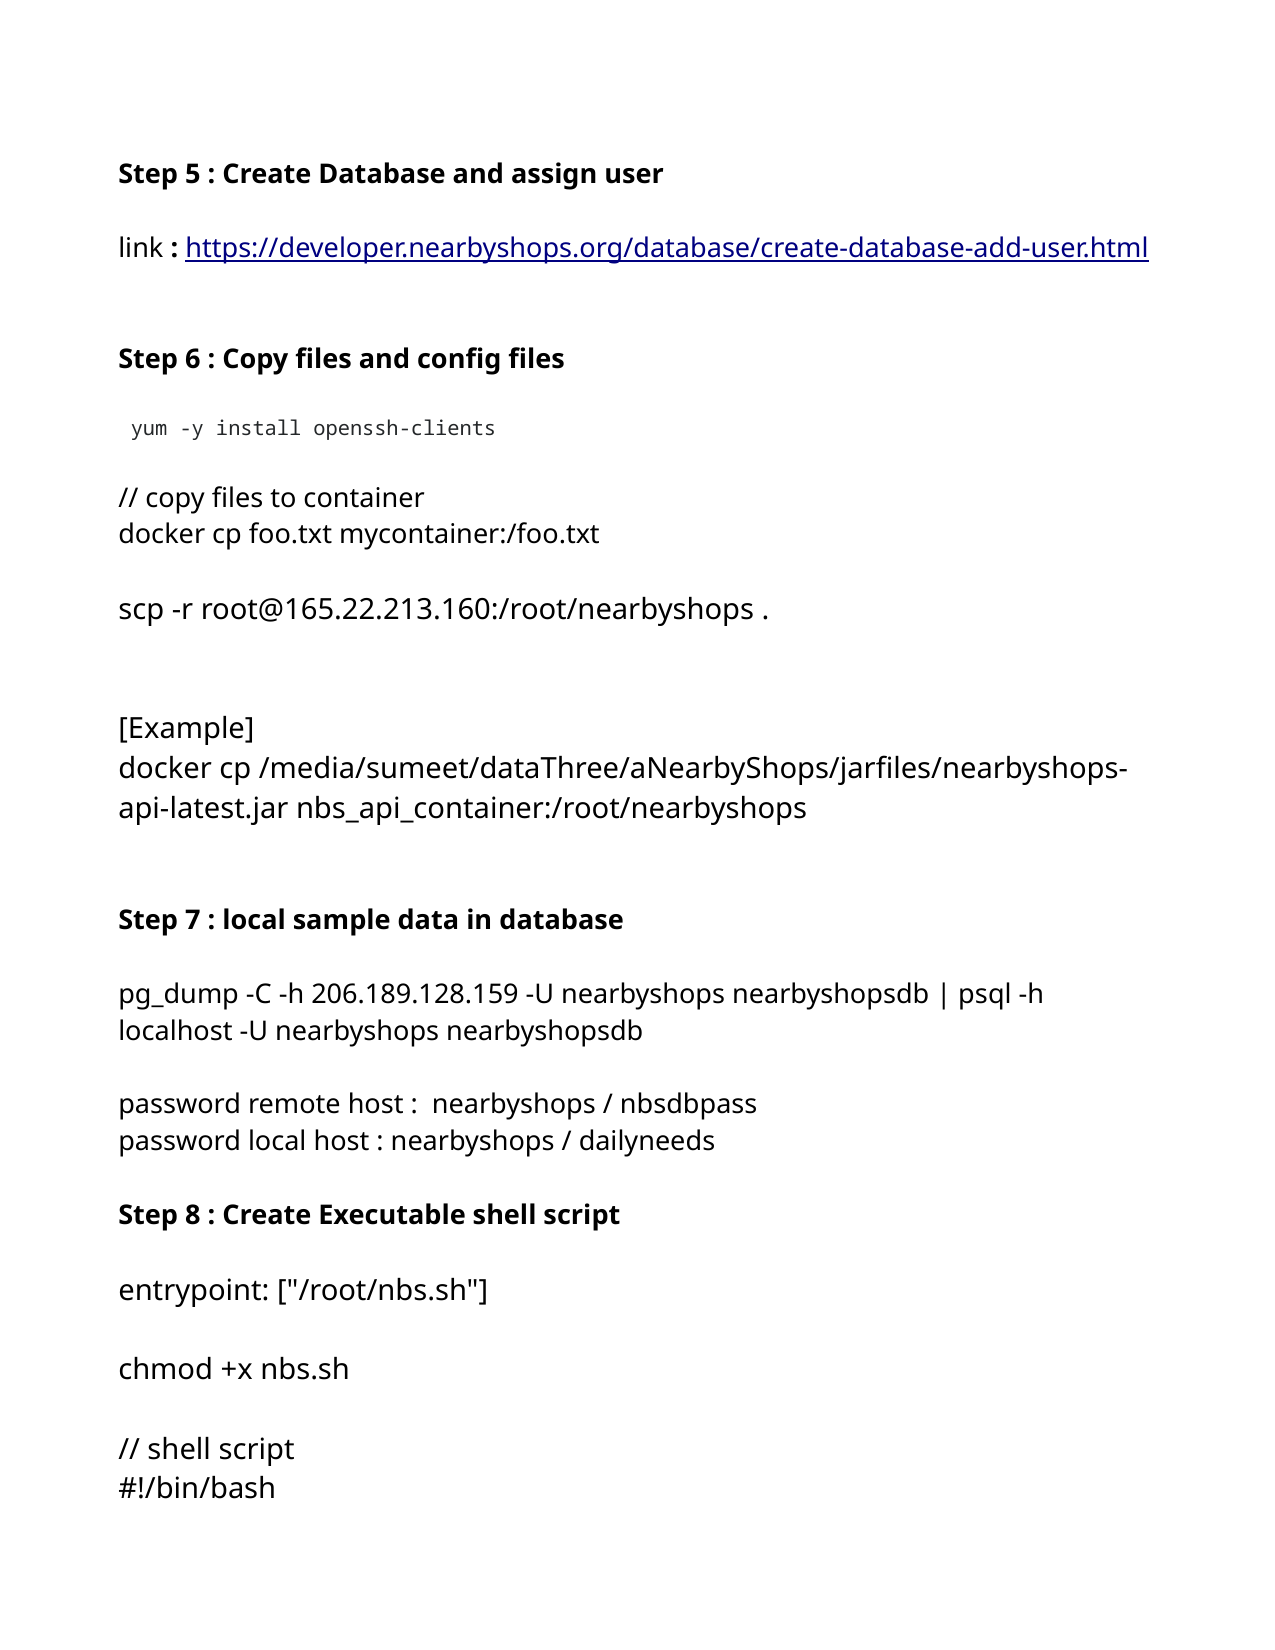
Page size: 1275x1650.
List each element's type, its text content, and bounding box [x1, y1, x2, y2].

text entrypoint: ["/root/nbs.sh"] [118, 1269, 1157, 1309]
text [Example] [118, 708, 1157, 747]
text scp -r root@165.22.213.160:/root/nearbyshops . [118, 589, 1157, 628]
text Step 6 : Copy files and config files [118, 339, 1157, 376]
text Step 8 : Create Executable shell script [118, 1196, 1157, 1232]
text // copy files to container [118, 478, 1157, 515]
text Step 5 : Create Database and assign user [118, 155, 1157, 192]
text docker cp foo.txt mycontainer:/foo.txt [118, 515, 1157, 552]
text docker cp /media/sumeet/dataThree/aNearbyShops/jarfiles/nearbyshops-api-latest.jar nbs_api_container:/root/nearbyshops [118, 747, 1157, 827]
text yum -y install openssh-clients [118, 413, 1157, 441]
text #!/bin/bash [118, 1468, 1157, 1507]
text Step 7 : local sample data in database [118, 901, 1157, 937]
text password remote host : nearbyshops / nbsdbpass [118, 1085, 1157, 1122]
text link : https://developer.nearbyshops.org/database/create-database-add-user.html [118, 229, 1157, 266]
text // shell script [118, 1428, 1157, 1468]
text pg_dump -C -h 206.189.128.159 -U nearbyshops nearbyshopsdb | psql -h localhost -U nearbyshops nearbyshopsdb [118, 974, 1157, 1048]
text chmod +x nbs.sh [118, 1349, 1157, 1388]
text password local host : nearbyshops / dailyneeds [118, 1122, 1157, 1159]
